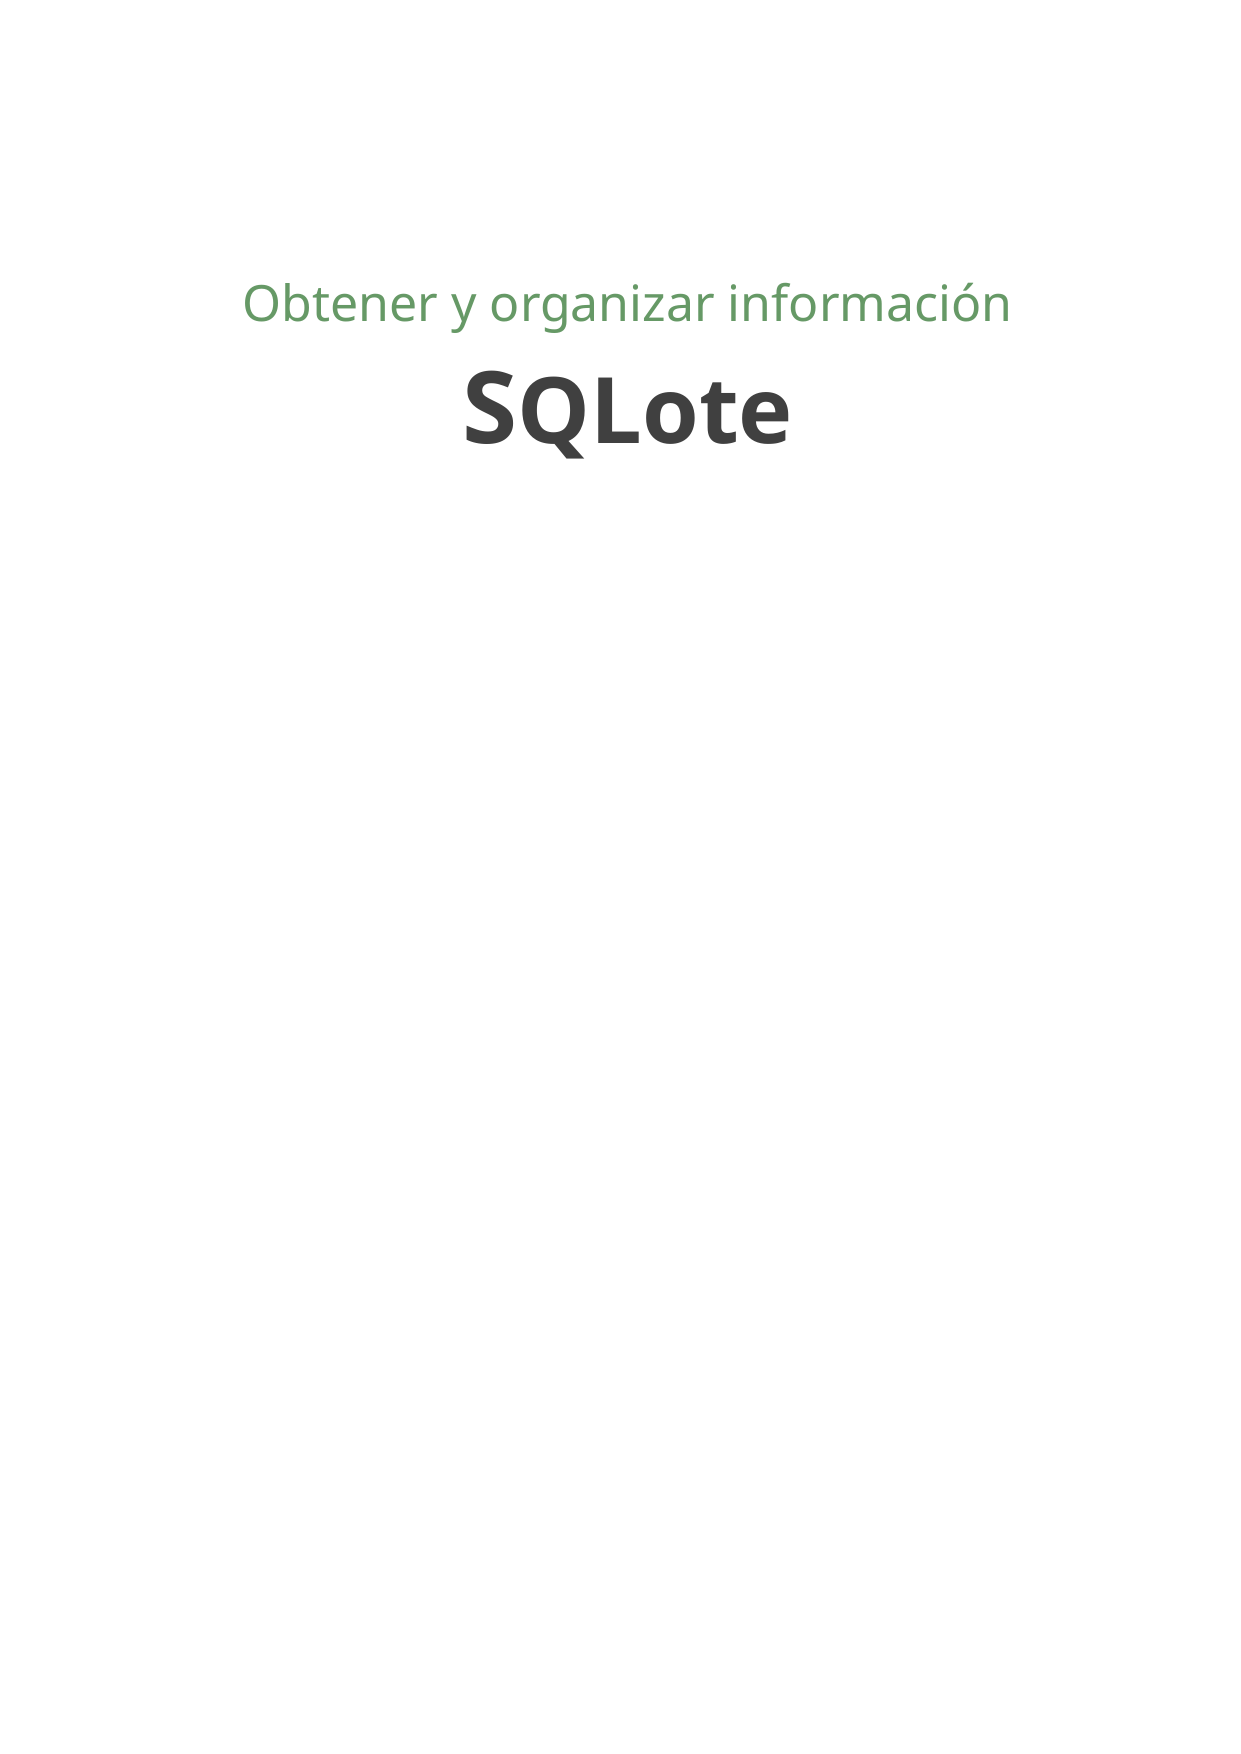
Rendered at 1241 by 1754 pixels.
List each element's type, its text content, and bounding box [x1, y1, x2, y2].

subtitle Obtener y organizar información SQLote [133, 268, 1122, 472]
